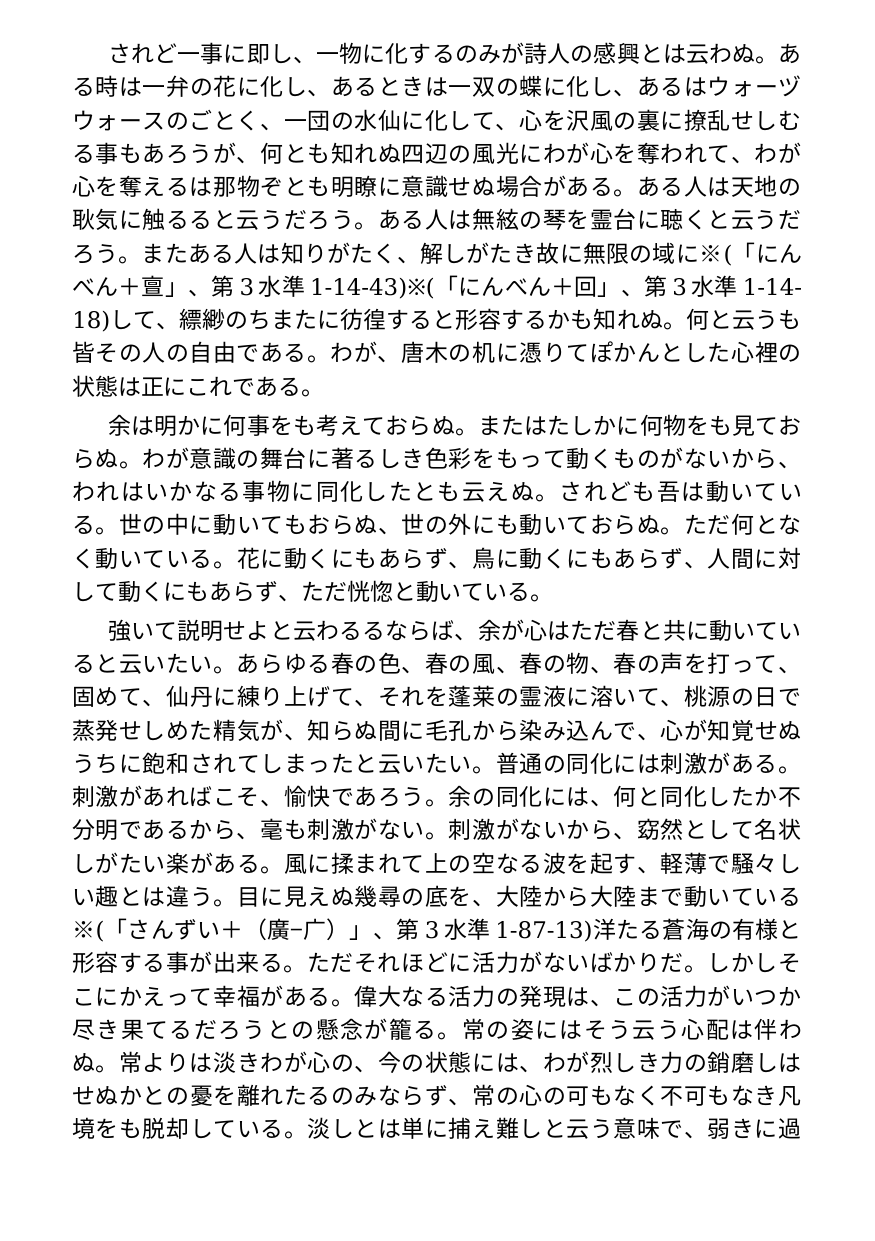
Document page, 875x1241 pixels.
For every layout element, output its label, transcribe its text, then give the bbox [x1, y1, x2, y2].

text 強いて説明せよと云わるるならば、余が心はただ春と共に動いていると云いたい。あらゆる春の色、春の風、春の物、春の声を打って、固めて、仙丹に練り上げて、それを蓬莱の霊液に溶いて、桃源の日で蒸発せしめた精気が、知らぬ間に毛孔から染み込んで、心が知覚せぬうちに飽和されてしまったと云いたい。普通の同化には刺激がある。刺激があればこそ、愉快であろう。余の同化には、何と同化したか不分明であるから、毫も刺激がない。刺激がないから、窈然として名状しがたい楽がある。風に揉まれて上の空なる波を起す、軽薄で騒々しい趣とは違う。目に見えぬ幾尋の底を、大陸から大陸まで動いている※(「さんずい＋（廣−广）」、第3水準1-87-13)洋たる蒼海の有様と形容する事が出来る。ただそれほどに活力がないばかりだ。しかしそこにかえって幸福がある。偉大なる活力の発現は、この活力がいつか尽き果てるだろうとの懸念が籠る。常の姿にはそう云う心配は伴わぬ。常よりは淡きわが心の、今の状態には、わが烈しき力の銷磨しはせぬかとの憂を離れたるのみならず、常の心の可もなく不可もなき凡境をも脱却している。淡しとは単に捕え難しと云う意味で、弱きに過 [72, 613, 802, 1144]
text されど一事に即し、一物に化するのみが詩人の感興とは云わぬ。ある時は一弁の花に化し、あるときは一双の蝶に化し、あるはウォーヅウォースのごとく、一団の水仙に化して、心を沢風の裏に撩乱せしむる事もあろうが、何とも知れぬ四辺の風光にわが心を奪われて、わが心を奪えるは那物ぞとも明瞭に意識せぬ場合がある。ある人は天地の耿気に触るると云うだろう。ある人は無絃の琴を霊台に聴くと云うだろう。またある人は知りがたく、解しがたき故に無限の域に※(「にんべん＋亶」、第3水準1-14-43)※(「にんべん＋回」、第3水準1-14-18)して、縹緲のちまたに彷徨すると形容するかも知れぬ。何と云うも皆その人の自由である。わが、唐木の机に憑りてぽかんとした心裡の状態は正にこれである。 [72, 36, 802, 402]
text 余は明かに何事をも考えておらぬ。またはたしかに何物をも見ておらぬ。わが意識の舞台に著るしき色彩をもって動くものがないから、われはいかなる事物に同化したとも云えぬ。されども吾は動いている。世の中に動いてもおらぬ、世の外にも動いておらぬ。ただ何となく動いている。花に動くにもあらず、鳥に動くにもあらず、人間に対して動くにもあらず、ただ恍惚と動いている。 [72, 407, 802, 607]
